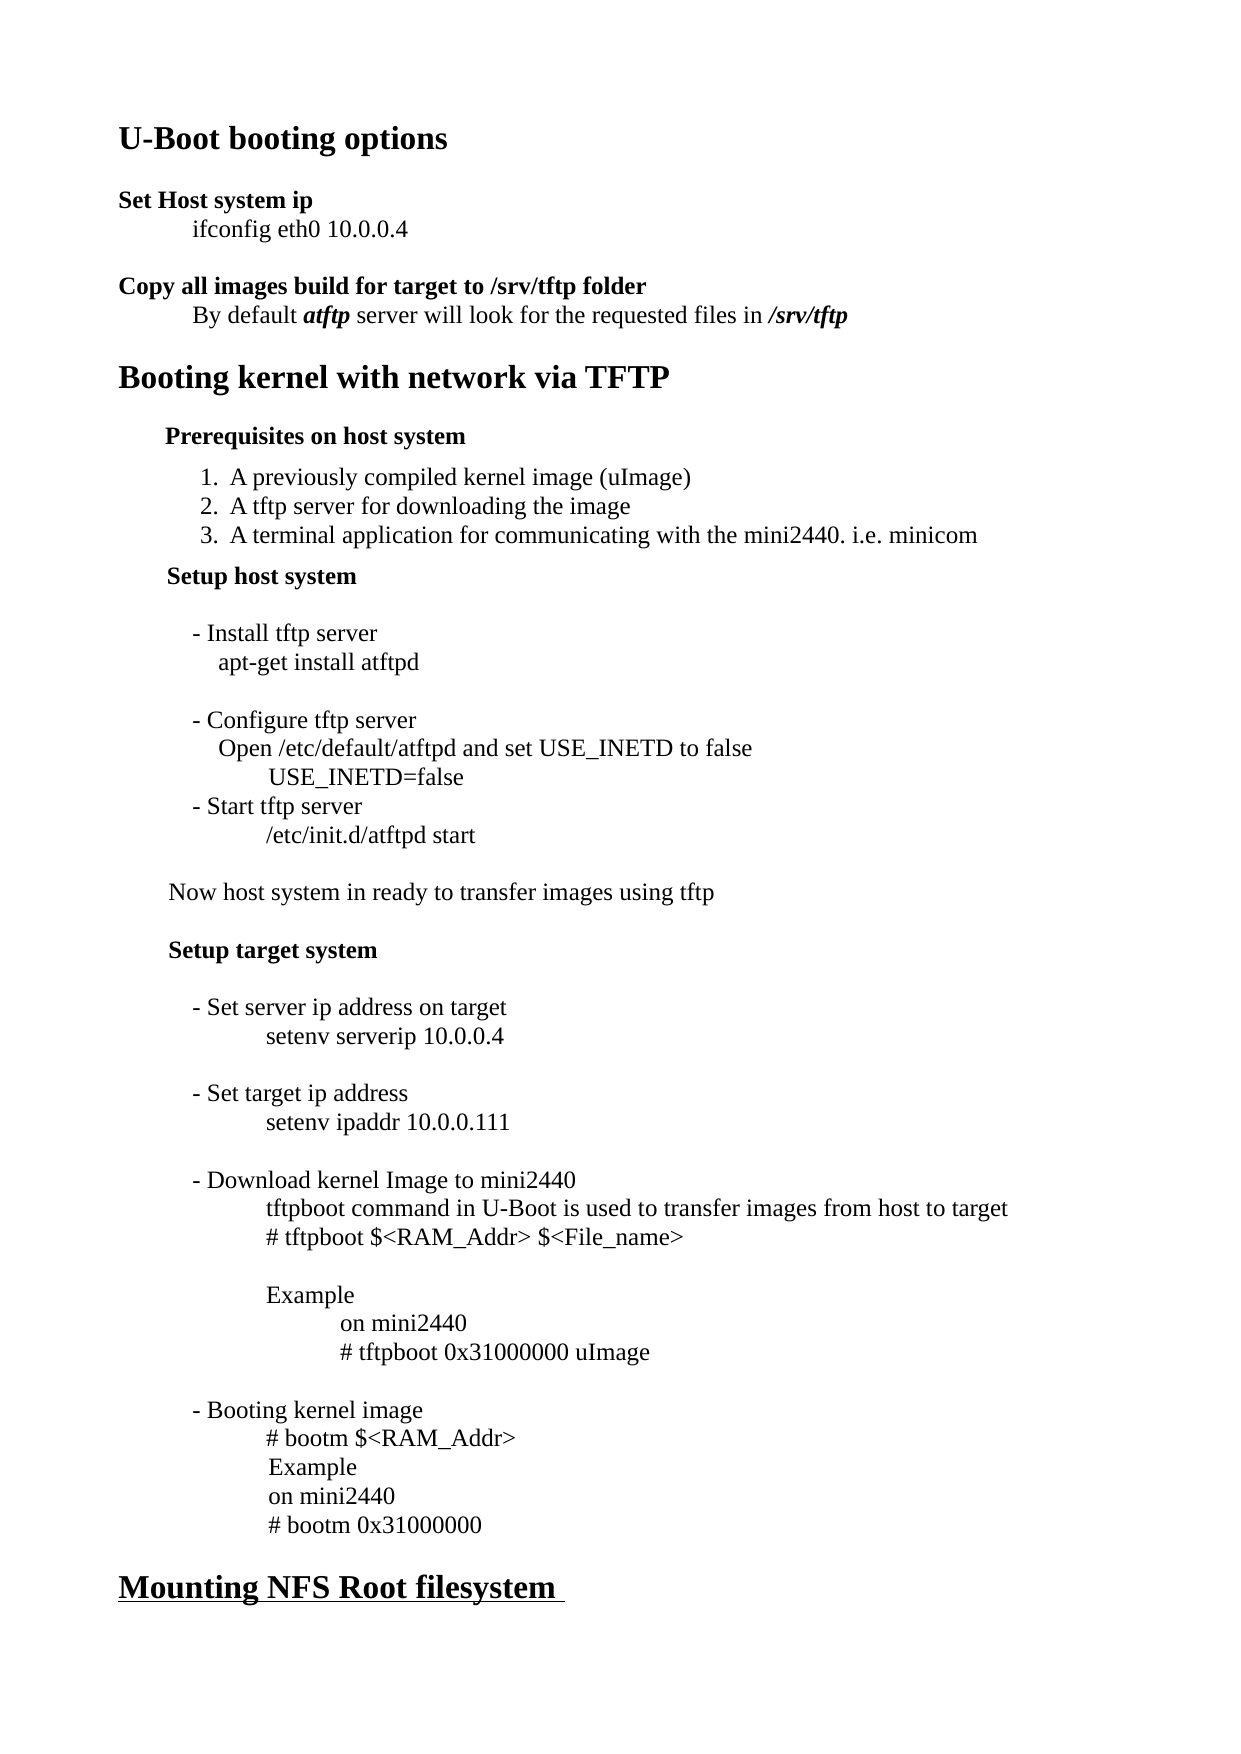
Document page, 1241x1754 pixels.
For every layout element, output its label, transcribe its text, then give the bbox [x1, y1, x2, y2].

text - Configure tftp server [118, 705, 1122, 733]
text # bootm $<RAM_Addr> [118, 1423, 1122, 1452]
text on mini2440 [118, 1481, 1122, 1510]
text tftpboot command in U-Boot is used to transfer images from host to target [118, 1193, 1122, 1222]
text U-Boot booting options [118, 118, 1122, 156]
text Setup target system [118, 935, 1122, 963]
text # tftpboot 0x31000000 uImage [118, 1337, 1122, 1366]
text /etc/init.d/atftpd start [118, 820, 1122, 848]
subtitle Prerequisites on host system [165, 421, 1122, 450]
text setenv serverip 10.0.0.4 [118, 1021, 1122, 1050]
text - Start tftp server [118, 791, 1122, 820]
text # tftpboot $<RAM_Addr> $<File_name> [118, 1222, 1122, 1251]
text Mounting NFS Root filesystem [118, 1567, 1122, 1606]
text USE_INETD=false [118, 762, 1122, 791]
text By default atftp server will look for the requested files in /srv/tftp [118, 300, 1122, 329]
text - Set target ip address [118, 1078, 1122, 1107]
text ifconfig eth0 10.0.0.4 [118, 214, 1122, 243]
text Copy all images build for target to /srv/tftp folder [118, 271, 1122, 300]
text # bootm 0x31000000 [118, 1510, 1122, 1538]
text - Set server ip address on target [118, 992, 1122, 1021]
text Example [118, 1452, 1122, 1481]
list A tftp server for downloading the image [200, 491, 1122, 520]
text Open /etc/default/atftpd and set USE_INETD to false [118, 733, 1122, 762]
text Example [118, 1280, 1122, 1308]
text - Booting kernel image [118, 1395, 1122, 1423]
text Booting kernel with network via TFTP [118, 358, 1122, 396]
text Set Host system ip [118, 185, 1122, 214]
text - Install tftp server [118, 618, 1122, 647]
text - Download kernel Image to mini2440 [118, 1165, 1122, 1193]
text on mini2440 [118, 1308, 1122, 1337]
list A terminal application for communicating with the mini2440. i.e. minicom [200, 520, 1122, 548]
text Setup host system [167, 561, 1122, 590]
text apt-get install atftpd [118, 647, 1122, 676]
list A previously compiled kernel image (uImage) [200, 462, 1122, 491]
text Now host system in ready to transfer images using tftp [118, 877, 1122, 906]
text setenv ipaddr 10.0.0.111 [118, 1107, 1122, 1136]
